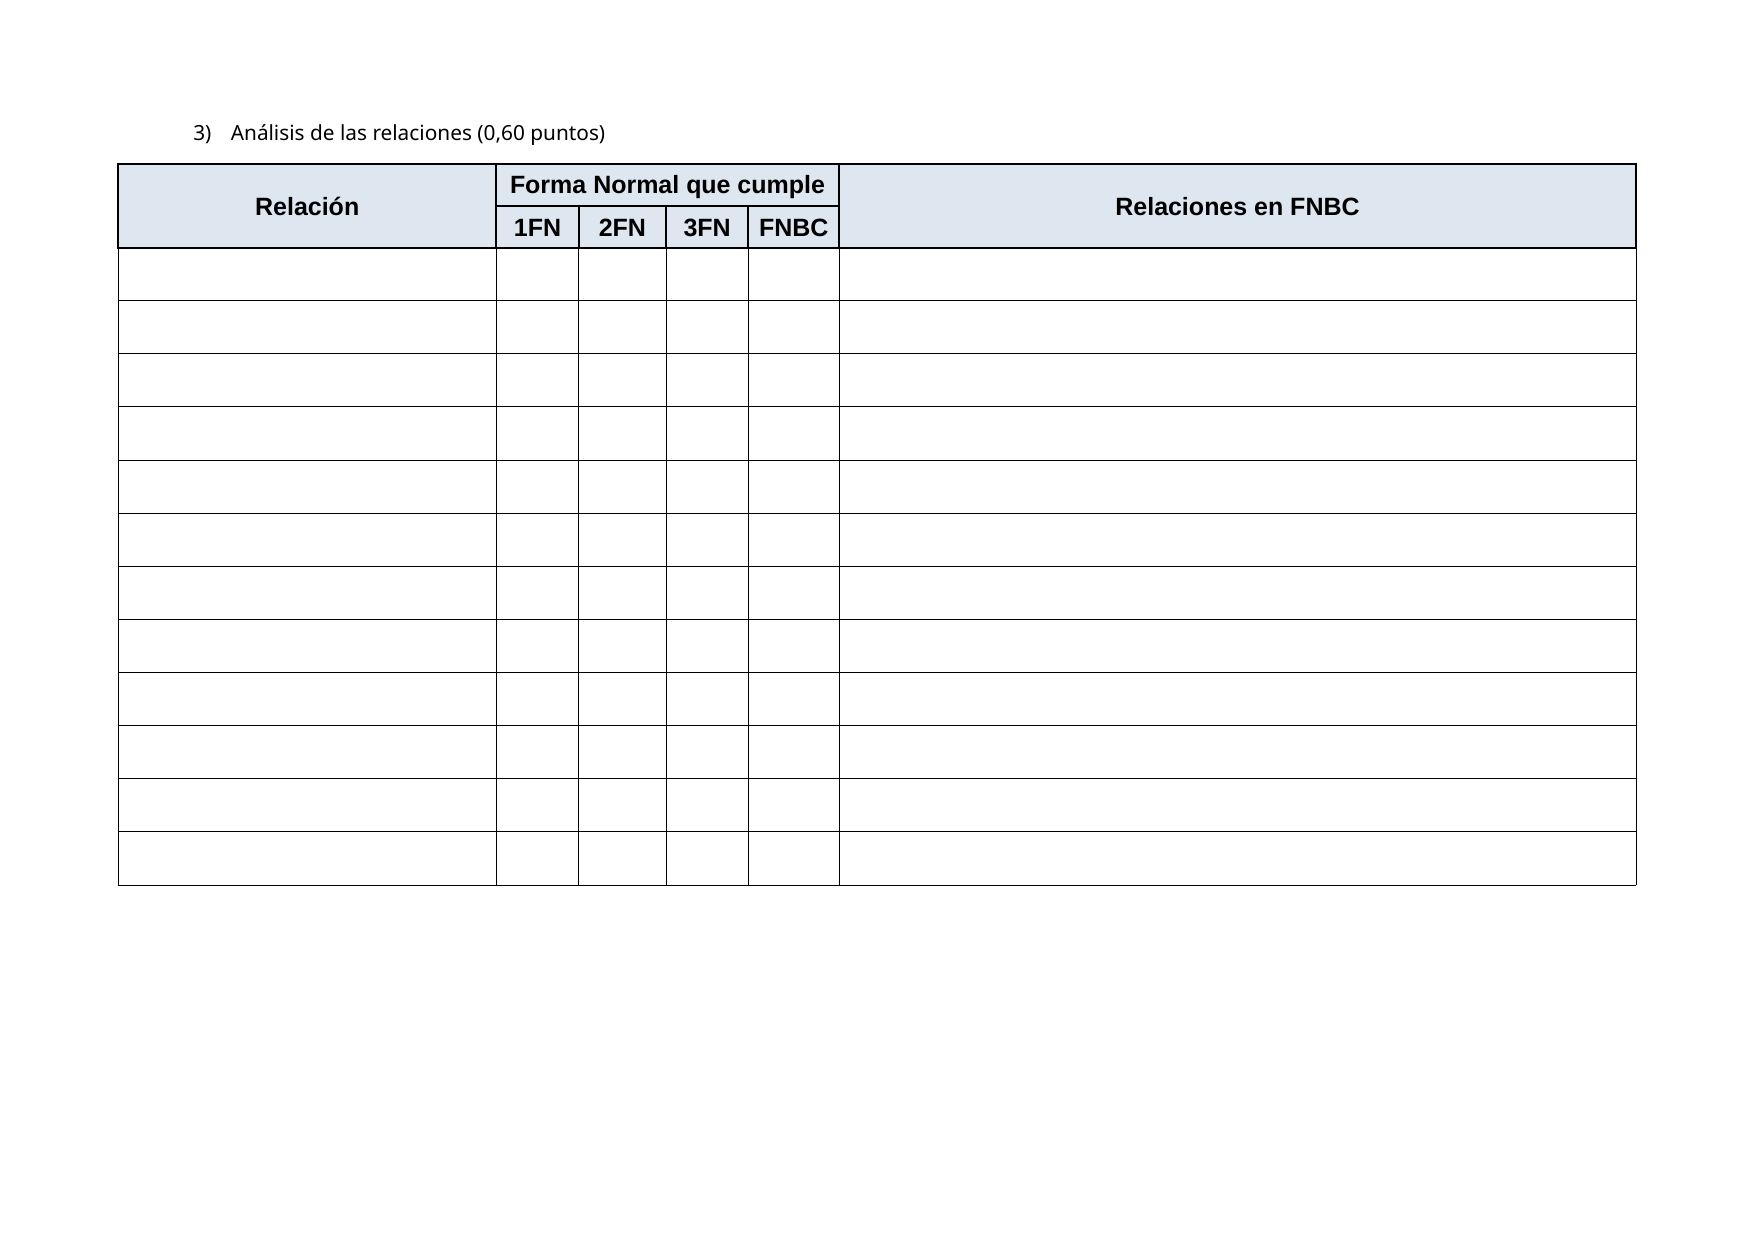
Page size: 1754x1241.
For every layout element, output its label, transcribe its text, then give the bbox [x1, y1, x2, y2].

table_cell [579, 620, 666, 672]
table_cell [840, 620, 1636, 672]
table_cell [119, 301, 496, 353]
table_cell [667, 726, 748, 778]
table_cell [119, 726, 496, 778]
table_cell [749, 407, 839, 459]
table_cell [667, 301, 748, 353]
table_cell [579, 249, 666, 300]
table_cell [840, 726, 1636, 778]
table_cell [840, 354, 1636, 406]
table_cell [579, 567, 666, 619]
table_cell [119, 832, 496, 884]
table_cell [119, 461, 496, 513]
table_cell [579, 301, 666, 353]
table_cell [749, 567, 839, 619]
table_cell 3FN [667, 207, 747, 247]
table_cell [579, 354, 666, 406]
table_cell [579, 779, 666, 831]
table_cell [119, 249, 496, 300]
table_cell [749, 354, 839, 406]
table_cell [667, 779, 748, 831]
table_cell [667, 514, 748, 566]
table_cell [579, 461, 666, 513]
table_cell [119, 567, 496, 619]
table_cell [497, 779, 578, 831]
table_cell 1FN [497, 207, 578, 247]
table_header Relación [119, 165, 495, 247]
table_cell [119, 673, 496, 725]
table_cell [667, 461, 748, 513]
table_cell [667, 407, 748, 459]
table_cell [497, 832, 578, 884]
table_header Forma Normal que cumple [497, 165, 838, 205]
table_cell [840, 832, 1636, 884]
table_cell [497, 249, 578, 300]
table_cell [749, 514, 839, 566]
table_cell [667, 354, 748, 406]
table_cell [119, 779, 496, 831]
table_cell [579, 673, 666, 725]
table_cell [749, 461, 839, 513]
table_cell [840, 673, 1636, 725]
table_cell [119, 620, 496, 672]
table_cell [497, 514, 578, 566]
table_cell [749, 249, 839, 300]
table_cell [840, 407, 1636, 459]
table_cell [749, 673, 839, 725]
table_cell [497, 407, 578, 459]
table_cell [579, 407, 666, 459]
table_cell [119, 354, 496, 406]
list Análisis de las relaciones (0,60 puntos) [193, 118, 1636, 147]
table_cell [497, 301, 578, 353]
table_cell [667, 832, 748, 884]
table_header Relaciones en FNBC [840, 165, 1635, 247]
table_cell [667, 249, 748, 300]
table_cell [497, 567, 578, 619]
table_cell [119, 407, 496, 459]
table_cell [497, 620, 578, 672]
table_cell [749, 726, 839, 778]
table_cell [840, 567, 1636, 619]
table_cell [579, 726, 666, 778]
table_cell [579, 832, 666, 884]
table_cell [749, 620, 839, 672]
table_cell [497, 461, 578, 513]
table_cell [840, 779, 1636, 831]
table_cell [840, 461, 1636, 513]
table_cell [497, 354, 578, 406]
table_cell [667, 673, 748, 725]
table_cell [119, 514, 496, 566]
table_cell [667, 620, 748, 672]
table_cell [840, 249, 1636, 300]
table_cell [667, 567, 748, 619]
table_cell [749, 779, 839, 831]
table_cell [749, 832, 839, 884]
table_cell [497, 726, 578, 778]
table_cell [840, 514, 1636, 566]
table_cell 2FN [580, 207, 665, 247]
table_cell FNBC [749, 207, 838, 247]
table_cell [840, 301, 1636, 353]
table_cell [497, 673, 578, 725]
table_cell [579, 514, 666, 566]
table_cell [749, 301, 839, 353]
